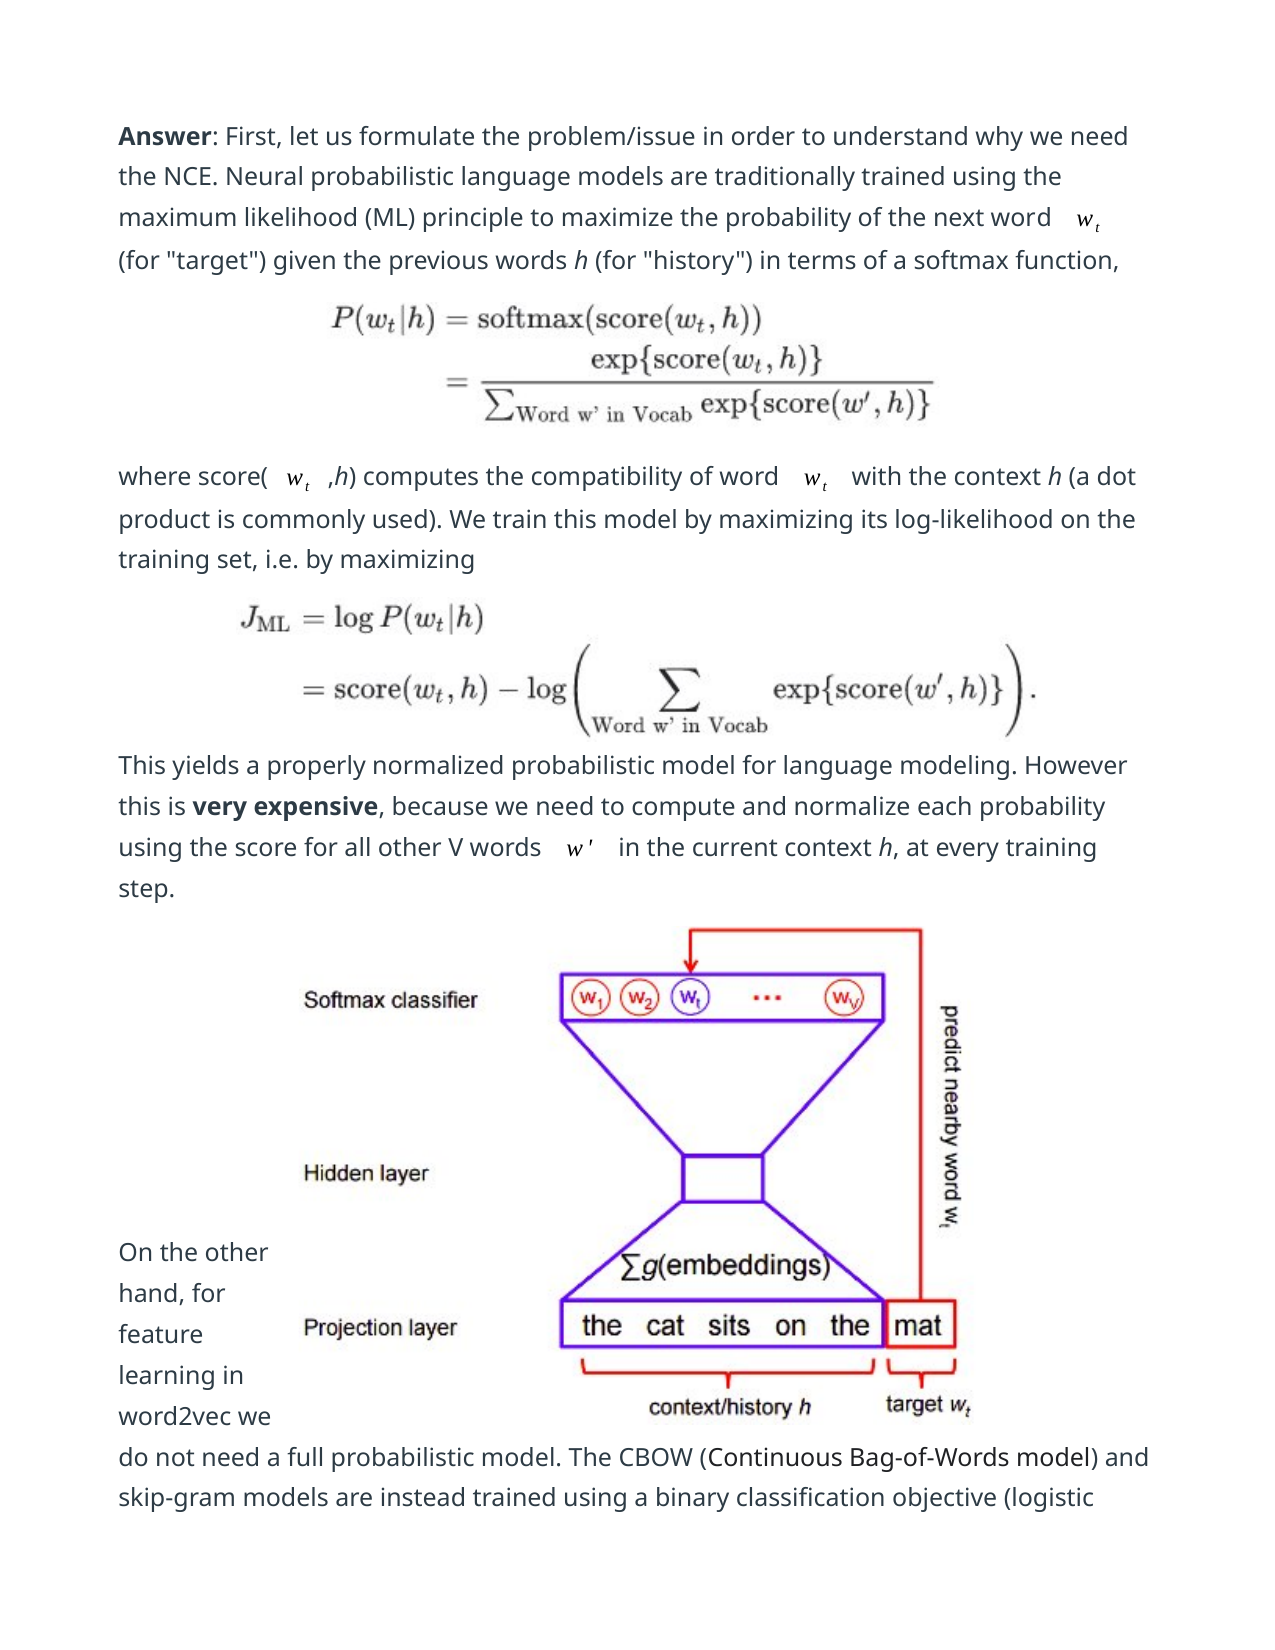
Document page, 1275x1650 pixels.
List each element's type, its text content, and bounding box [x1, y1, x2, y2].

picture [326, 302, 949, 435]
text This yields a properly normalized probabilistic model for language modeling. However this is very expensive, because we need to compute and normalize each probability using the score for all other V words in the current context h, at every training step. [118, 597, 1157, 904]
picture [236, 597, 1039, 742]
picture [298, 926, 977, 1425]
text where score(,h) computes the compatibility of word with the context h (a dot product is commonly used). We train this model by maximizing its log-likelihood on the training set, i.e. by maximizing [118, 459, 1157, 576]
text Answer: First, let us formulate the problem/issue in order to understand why we need the NCE. Neural probabilistic language models are traditionally trained using the maximum likelihood (ML) principle to maximize the probability of the next word (for "target") given the previous words h (for "history") in terms of a softmax function, [118, 118, 1157, 276]
text On the other hand, for feature learning in word2vec we do not need a full probabilistic model. The CBOW (Continuous Bag-of-Words model) and skip-gram models are instead trained using a binary classification objective (logistic [118, 1235, 1157, 1514]
